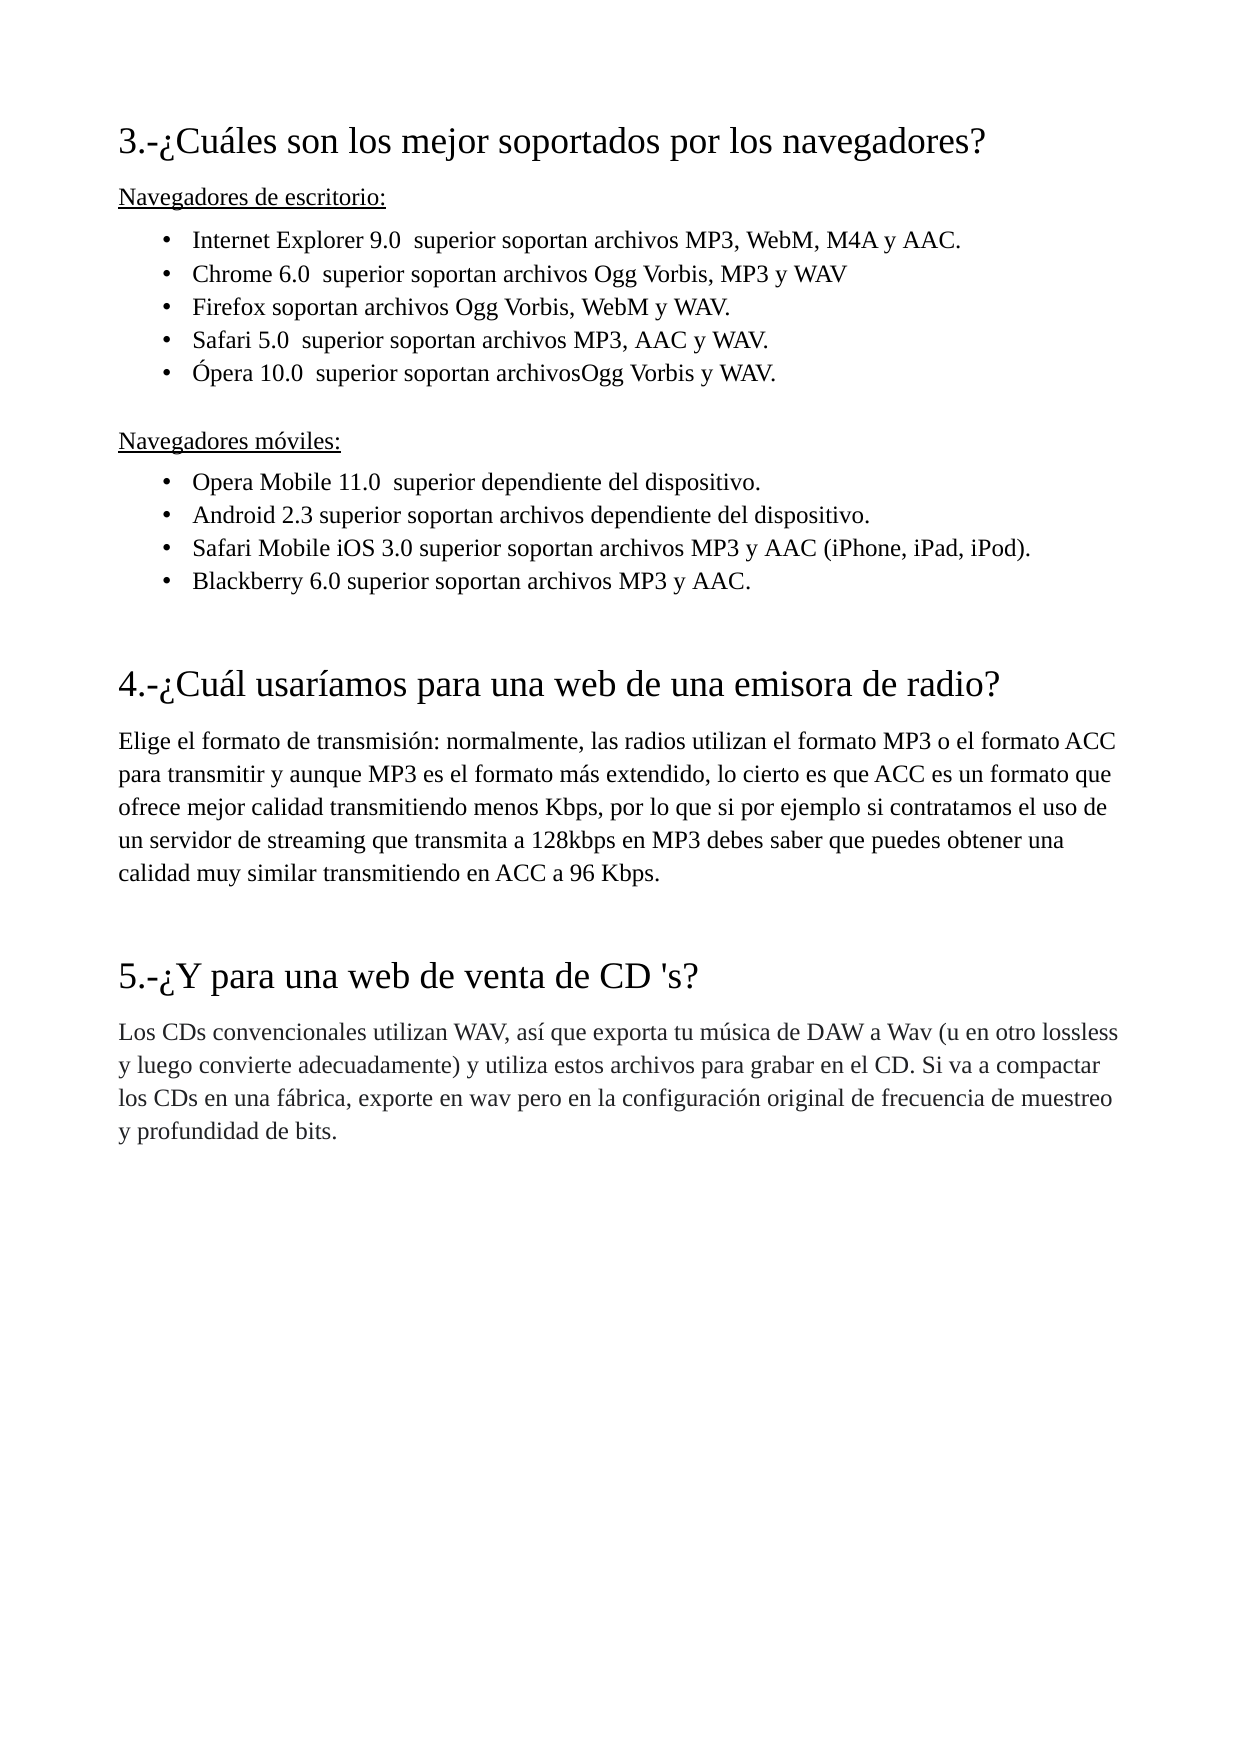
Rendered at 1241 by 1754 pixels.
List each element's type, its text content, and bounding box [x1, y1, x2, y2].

text 4.-¿Cuál usaríamos para una web de una emisora de radio? [118, 662, 1122, 705]
list Safari 5.0 superior soportan archivos MP3, AAC y WAV. [162, 325, 1122, 353]
list Opera Mobile 11.0 superior dependiente del dispositivo. [162, 467, 1122, 496]
list Ópera 10.0 superior soportan archivosOgg Vorbis y WAV. [162, 358, 1122, 386]
text 3.-¿Cuáles son los mejor soportados por los navegadores? [118, 118, 1122, 161]
list Blackberry 6.0 superior soportan archivos MP3 y AAC. [162, 566, 1122, 595]
list Firefox soportan archivos Ogg Vorbis, WebM y WAV. [162, 292, 1122, 320]
list Internet Explorer 9.0 superior soportan archivos MP3, WebM, M4A y AAC. [162, 226, 1122, 254]
text Los CDs convencionales utilizan WAV, así que exporta tu música de DAW a Wav (u en otro lossless y luego convierte adecuadamente) y utiliza estos archivos para grabar en el CD. Si va a compactar los CDs en una fábrica, exporte en wav pero en la configuración original de frecuencia de muestreo y profundidad de bits. [118, 1017, 1122, 1145]
subtitle Navegadores de escritorio: [118, 182, 1122, 211]
text Elige el formato de transmisión: normalmente, las radios utilizan el formato MP3 o el formato ACC para transmitir y aunque MP3 es el formato más extendido, lo cierto es que ACC es un formato que ofrece mejor calidad transmitiendo menos Kbps, por lo que si por ejemplo si contratamos el uso de un servidor de streaming que transmita a 128kbps en MP3 debes saber que puedes obtener una calidad muy similar transmitiendo en ACC a 96 Kbps. [118, 726, 1122, 887]
text 5.-¿Y para una web de venta de CD 's? [118, 953, 1122, 996]
list Chrome 6.0 superior soportan archivos Ogg Vorbis, MP3 y WAV [162, 259, 1122, 287]
list Safari Mobile iOS 3.0 superior soportan archivos MP3 y AAC (iPhone, iPad, iPod). [162, 533, 1122, 562]
list Android 2.3 superior soportan archivos dependiente del dispositivo. [162, 500, 1122, 529]
subtitle Navegadores móviles: [118, 426, 1122, 455]
